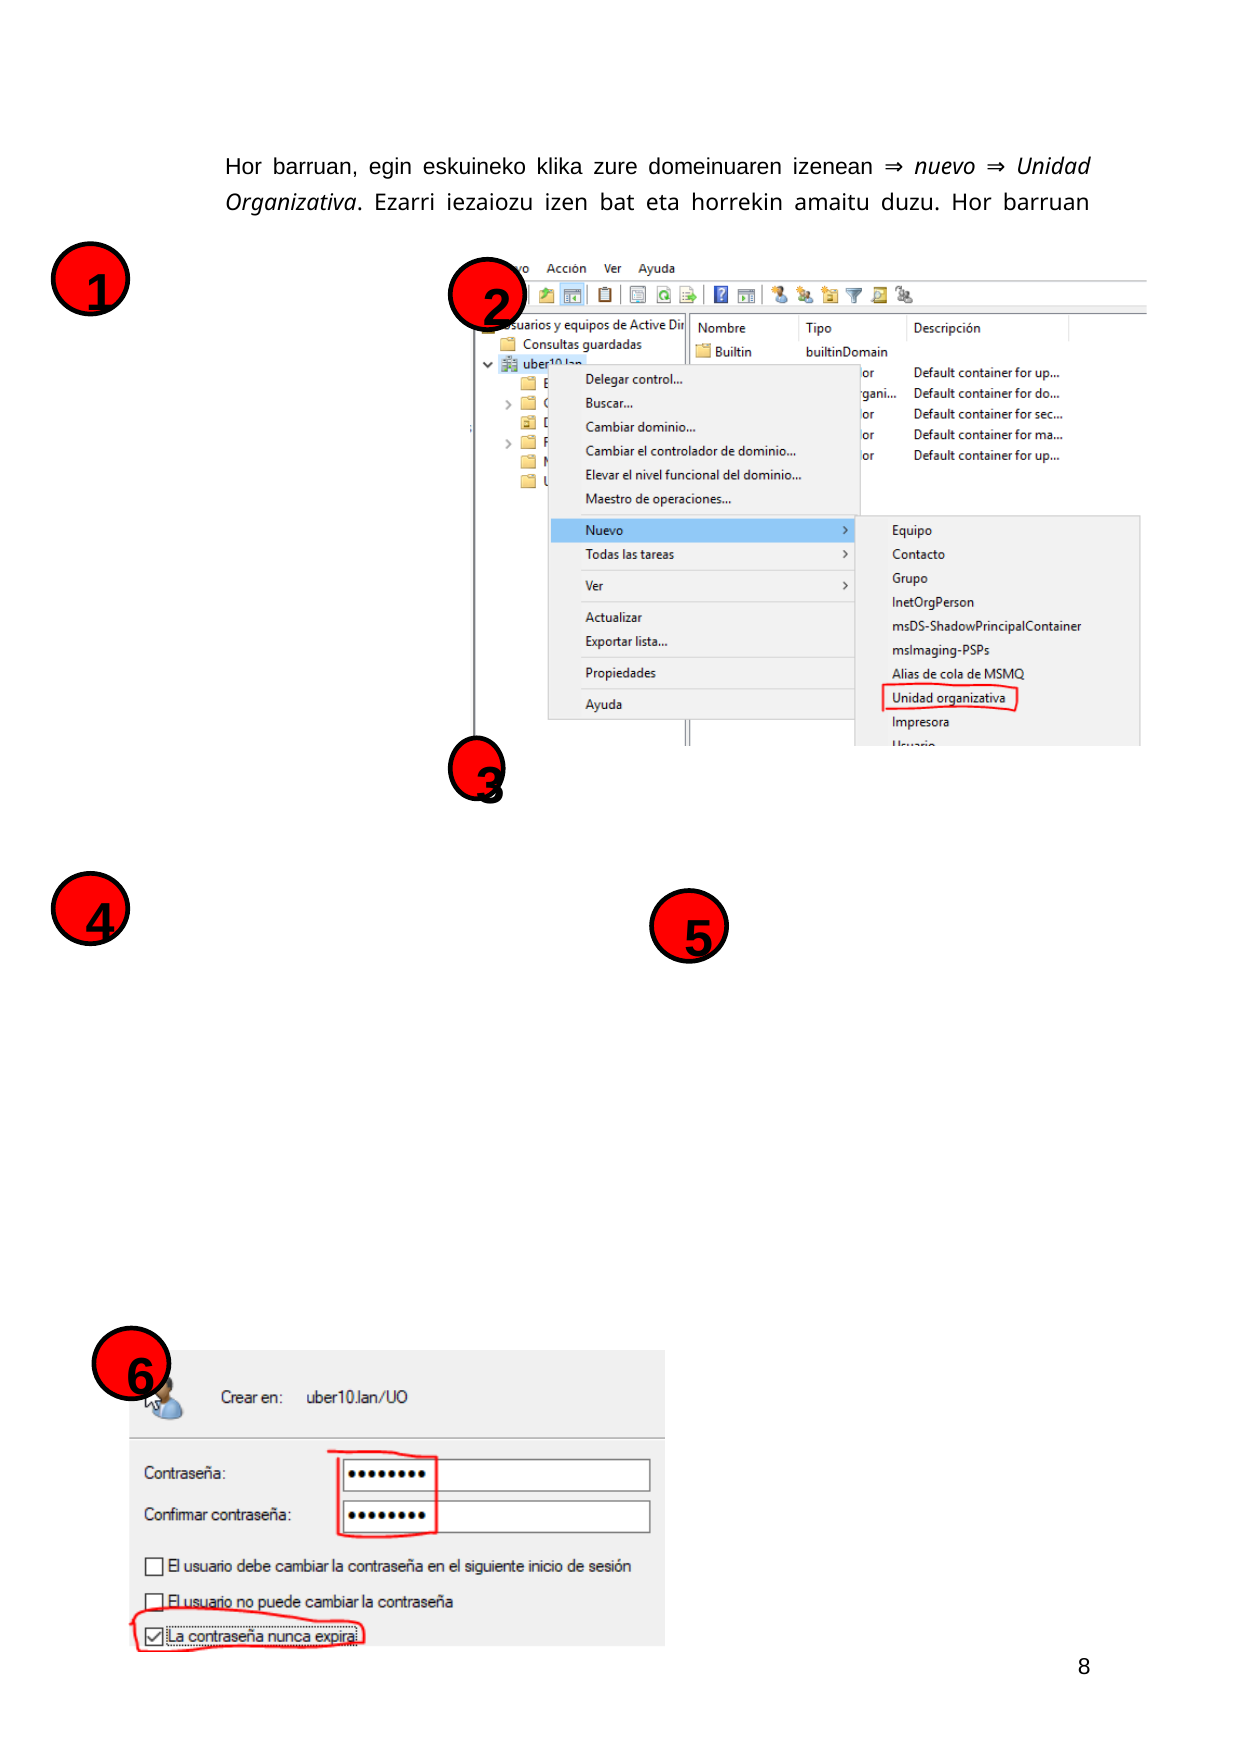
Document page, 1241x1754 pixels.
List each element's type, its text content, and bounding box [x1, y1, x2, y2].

text Hor barruan, egin eskuineko klika zure domeinuaren izenean ⇒ nuevo ⇒ Unidad Organizativa. Ezarri iezaiozu izen bat eta horrekin amaitu duzu. Hor barruan [225, 150, 1090, 217]
picture [470, 264, 1147, 746]
picture [128, 1350, 665, 1652]
